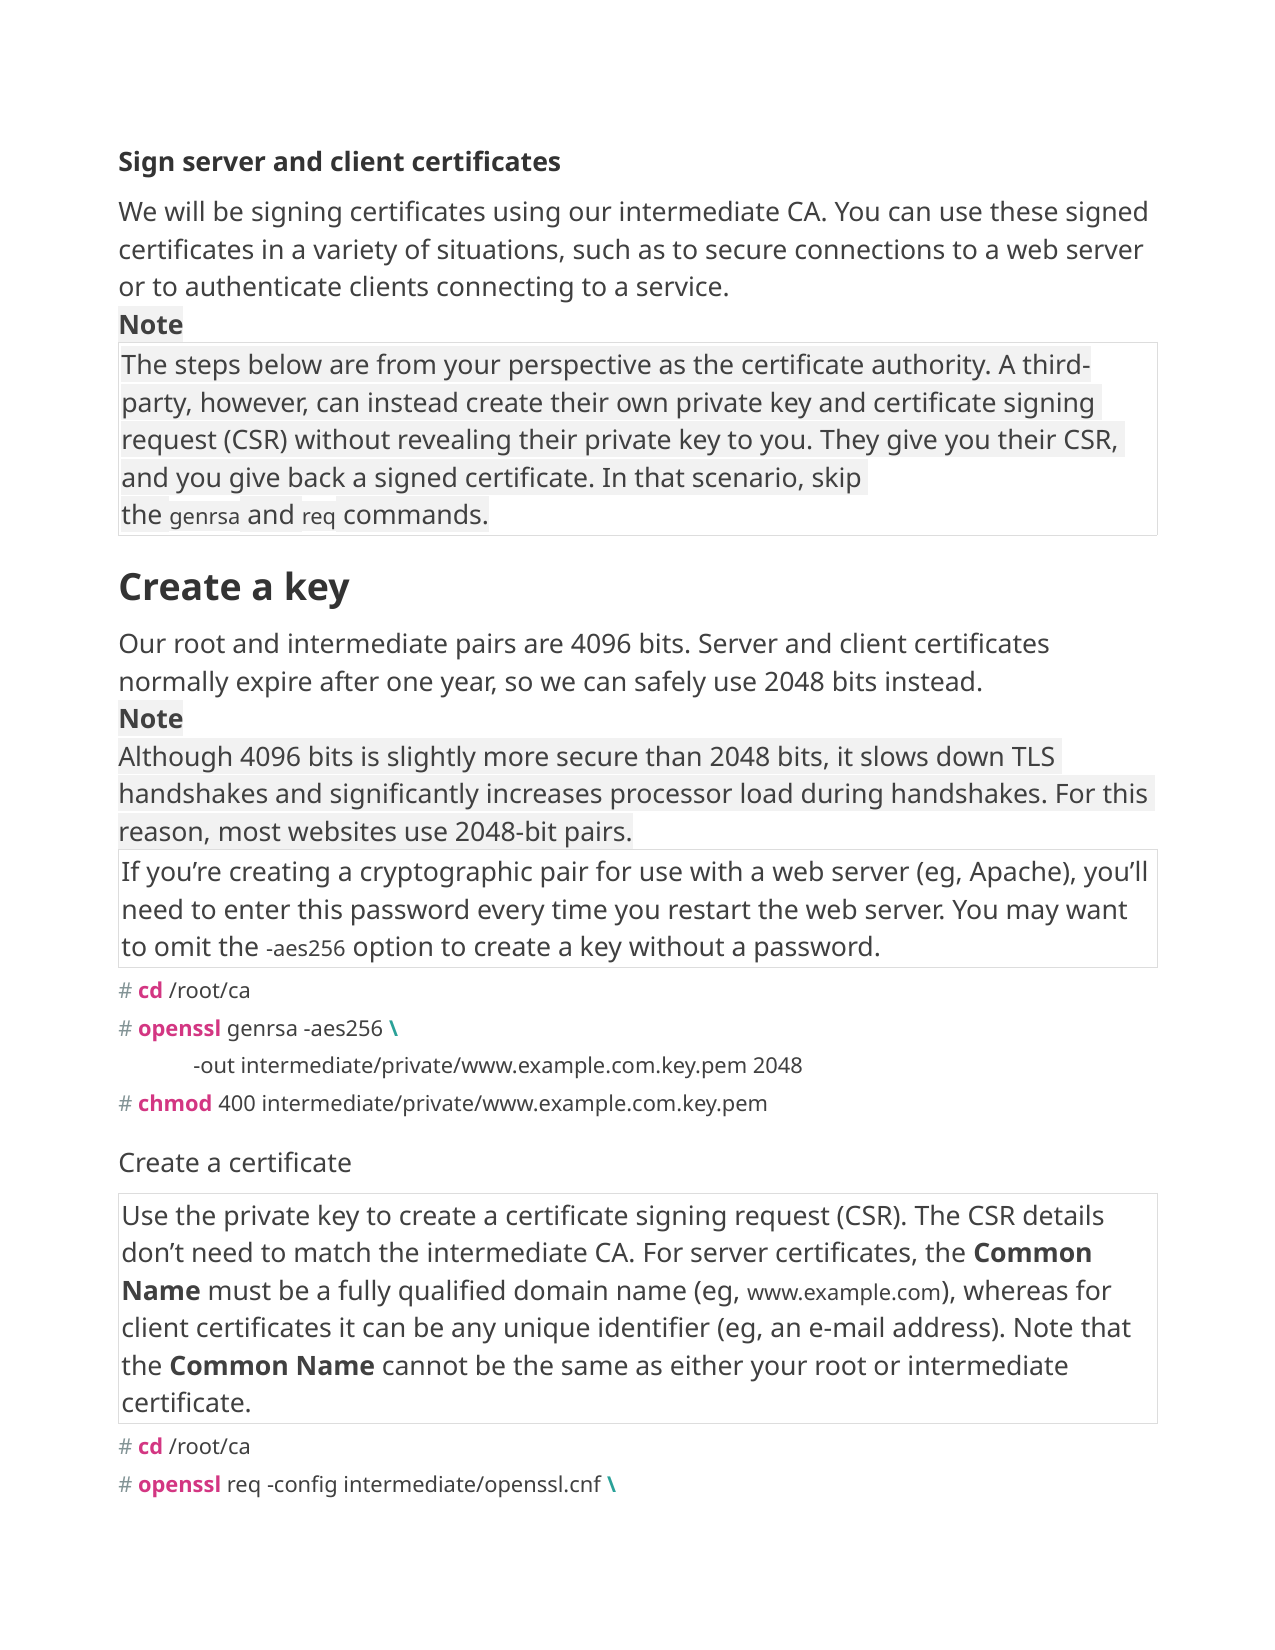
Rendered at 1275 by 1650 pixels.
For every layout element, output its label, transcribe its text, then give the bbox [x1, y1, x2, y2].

subtitle Create a certificate [118, 1142, 1157, 1180]
text Use the private key to create a certificate signing request (CSR). The CSR details don’t need to match the intermediate CA. For server certificates, the Common Name must be a fully qualified domain name (eg, www.example.com), whereas for client certificates it can be any unique identifier (eg, an e-mail address). Note that the Common Name cannot be the same as either your root or intermediate certificate. [119, 1194, 1157, 1423]
text Note [118, 699, 1157, 736]
text # cd /root/ca [118, 1424, 1157, 1461]
text We will be signing certificates using our intermediate CA. You can use these signed certificates in a variety of situations, such as to secure connections to a web server or to authenticate clients connecting to a service. [118, 192, 1157, 304]
text # cd /root/ca [118, 968, 1157, 1005]
text Although 4096 bits is slightly more secure than 2048 bits, it slows down TLS handshakes and significantly increases processor load during handshakes. For this reason, most websites use 2048-bit pairs. [118, 736, 1157, 849]
text # openssl genrsa -aes256 \ [118, 1005, 1157, 1042]
text -out intermediate/private/www.example.com.key.pem 2048 [118, 1042, 1157, 1080]
text # openssl req -config intermediate/openssl.cnf \ [118, 1461, 1157, 1498]
text Note [118, 304, 1157, 342]
text Our root and intermediate pairs are 4096 bits. Server and client certificates normally expire after one year, so we can safely use 2048 bits instead. [118, 624, 1157, 699]
text The steps below are from your perspective as the certificate authority. A third-party, however, can instead create their own private key and certificate signing request (CSR) without revealing their private key to you. They give you their CSR, and you give back a signed certificate. In that scenario, skip the genrsa and req commands. [119, 343, 1157, 535]
subtitle Create a key [118, 560, 1157, 611]
subtitle Sign server and client certificates [118, 143, 1157, 179]
text If you’re creating a cryptographic pair for use with a web server (eg, Apache), you’ll need to enter this password every time you restart the web server. You may want to omit the -aes256 option to create a key without a password. [119, 850, 1157, 967]
text # chmod 400 intermediate/private/www.example.com.key.pem [118, 1080, 1157, 1117]
